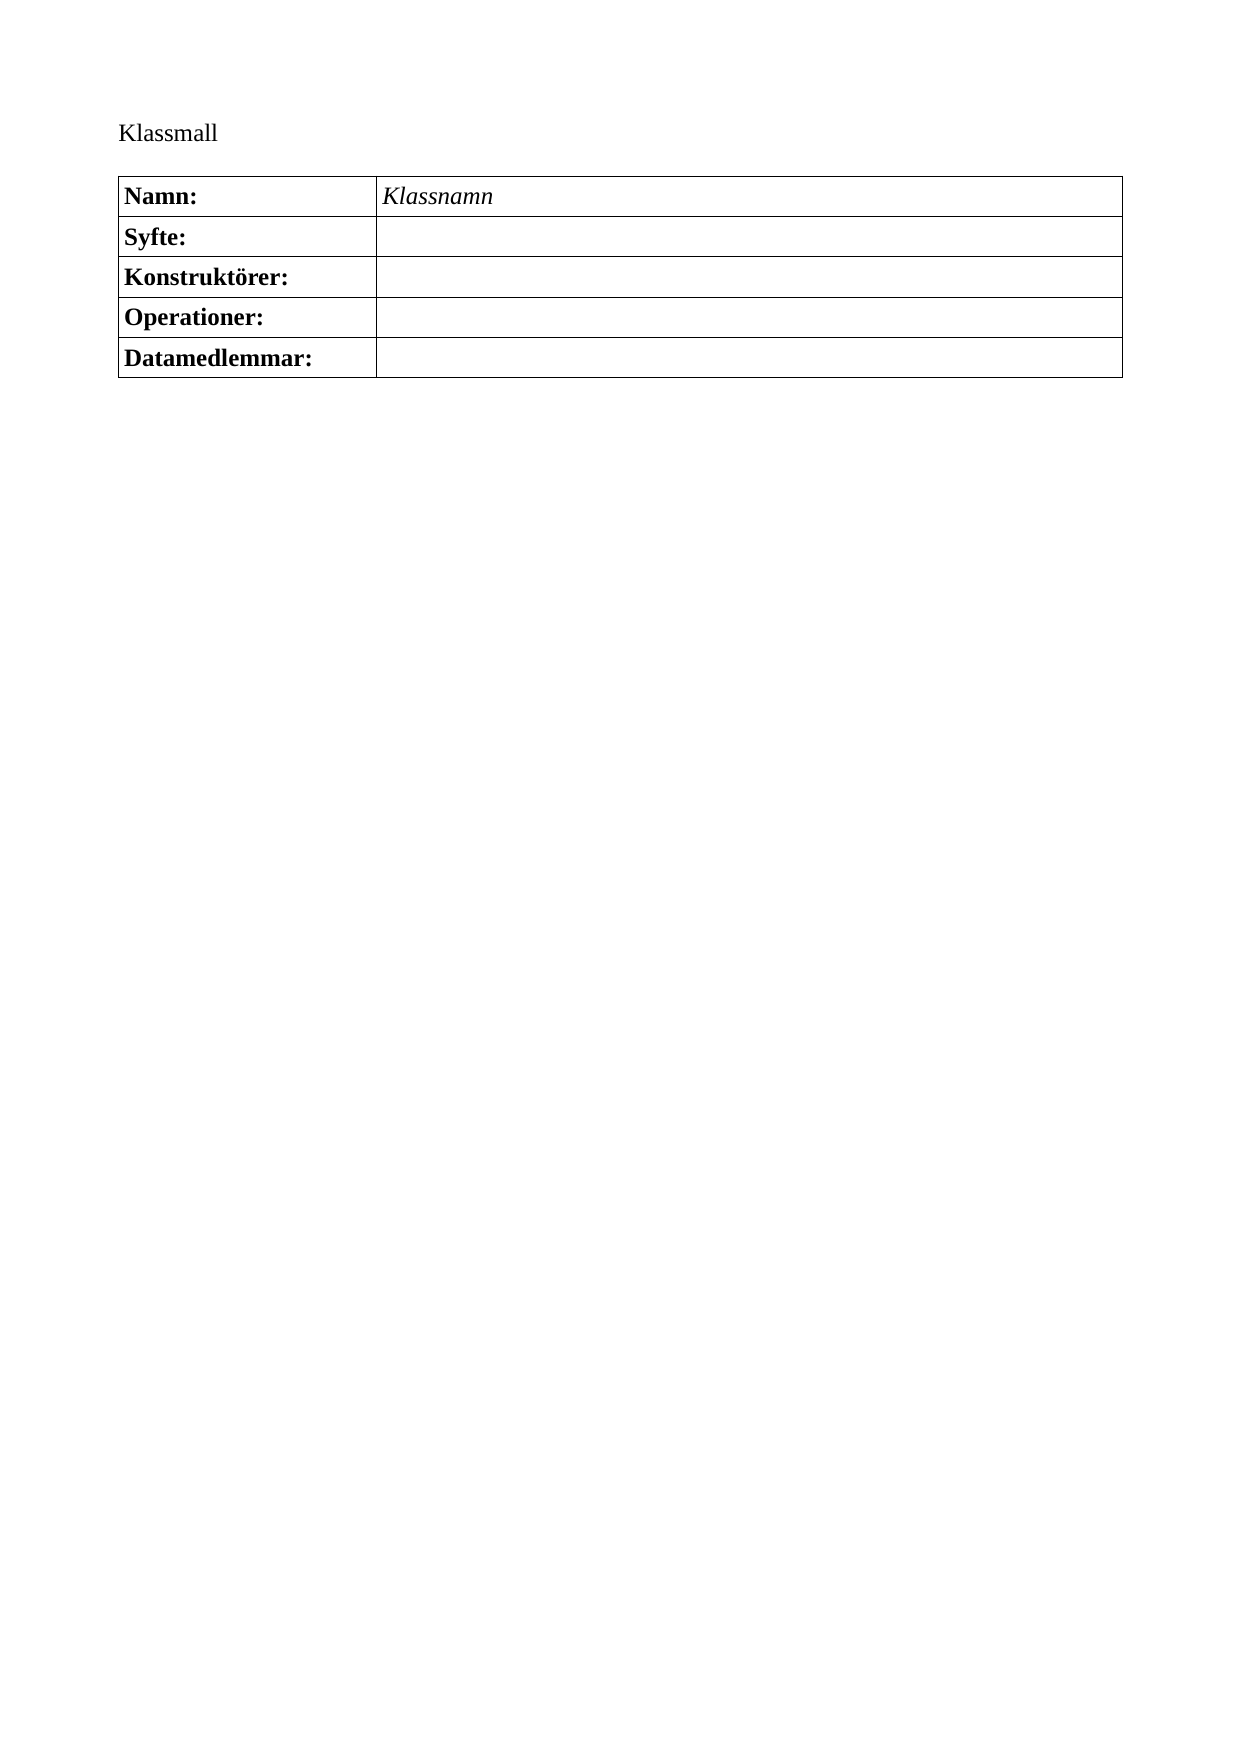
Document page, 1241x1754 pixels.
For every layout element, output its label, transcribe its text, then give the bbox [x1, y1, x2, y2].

table_header Namn: [119, 177, 376, 216]
table_header Klassnamn [377, 177, 1122, 216]
table_cell [377, 298, 1122, 337]
table_cell [377, 257, 1122, 297]
table_cell Datamedlemmar: [119, 338, 376, 377]
text Klassmall [118, 118, 1122, 147]
table_cell [377, 338, 1122, 377]
table_cell Operationer: [119, 298, 376, 337]
table_cell Konstruktörer: [119, 257, 376, 297]
table_cell Syfte: [119, 217, 376, 256]
table_cell [377, 217, 1122, 256]
